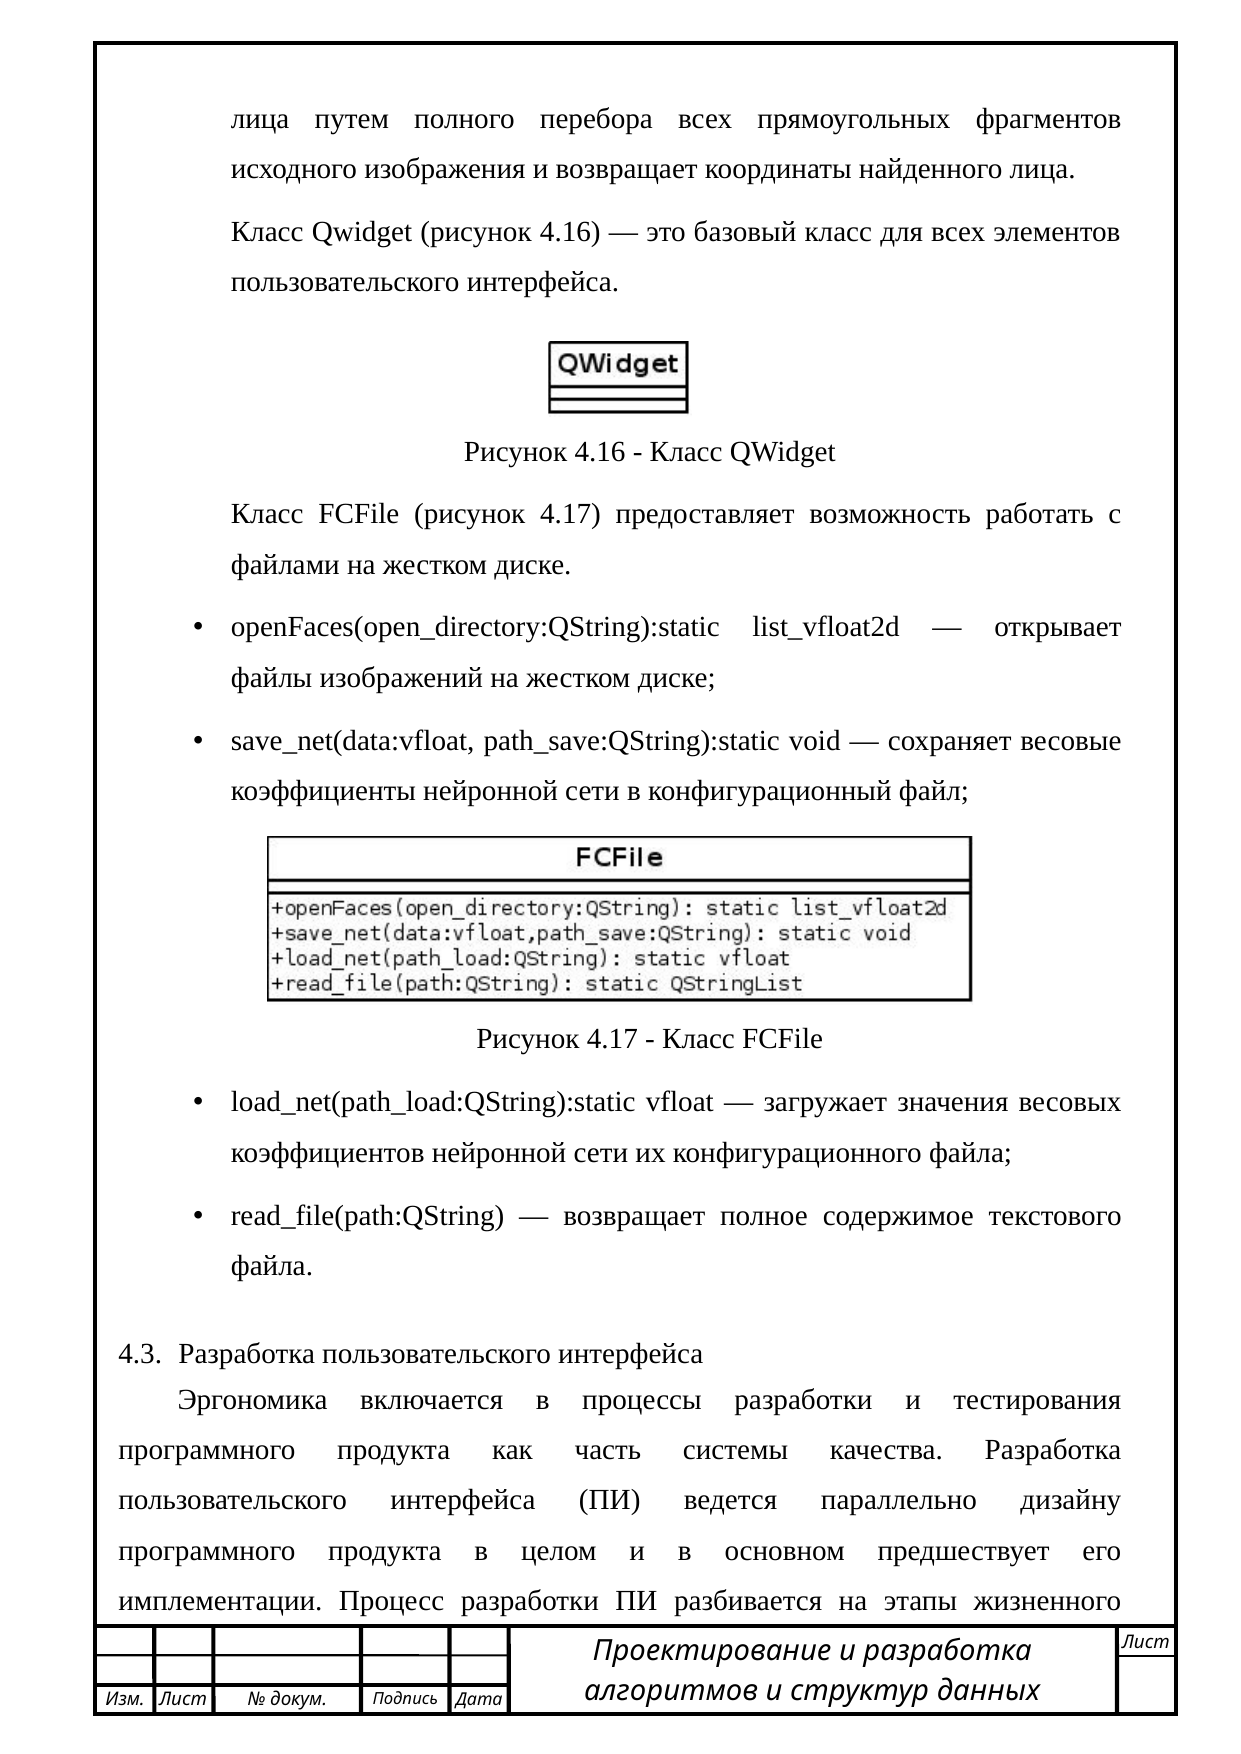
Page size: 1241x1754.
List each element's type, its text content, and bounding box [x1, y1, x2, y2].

list load_net(path_load:QString):static vfloat — загружает значения весовых коэффициентов нейронной сети их конфигурационного файла; [193, 1084, 1122, 1168]
text Эргономика включается в процессы разработки и тестирования программного продукта как часть системы качества. Разработка пользовательского интерфейса (ПИ) ведется параллельно дизайну программного продукта в целом и в основном предшествует его имплементации. Процесс разработки ПИ разбивается на этапы жизненного [118, 1382, 1122, 1617]
list Класс Qwidget (рисунок 4.16) — это базовый класс для всех элементов пользовательского интерфейса. [193, 214, 1122, 298]
picture [548, 341, 692, 417]
list save_net(data:vfloat, path_save:QString):static void — сохраняет весовые коэффициенты нейронной сети в конфигурационный файл; [193, 723, 1122, 807]
picture [267, 836, 974, 1005]
text Рисунок 4.16 - Класс QWidget [118, 327, 1122, 467]
list openFaces(open_directory:QString):static list_vfloat2d — открывает файлы изображений на жестком диске; [193, 609, 1122, 693]
subtitle Разработка пользовательского интерфейса [118, 1336, 1122, 1369]
text Рисунок 4.17 - Класс FCFile [118, 836, 1122, 1055]
list read_file(path:QString) — возвращает полное содержимое текстового файла. [193, 1198, 1122, 1282]
list Класс FCFile (рисунок 4.17) предоставляет возможность работать с файлами на жестком диске. [193, 496, 1122, 580]
list лица путем полного перебора всех прямоугольных фрагментов исходного изображения и возвращает координаты найденного лица. [193, 101, 1122, 185]
